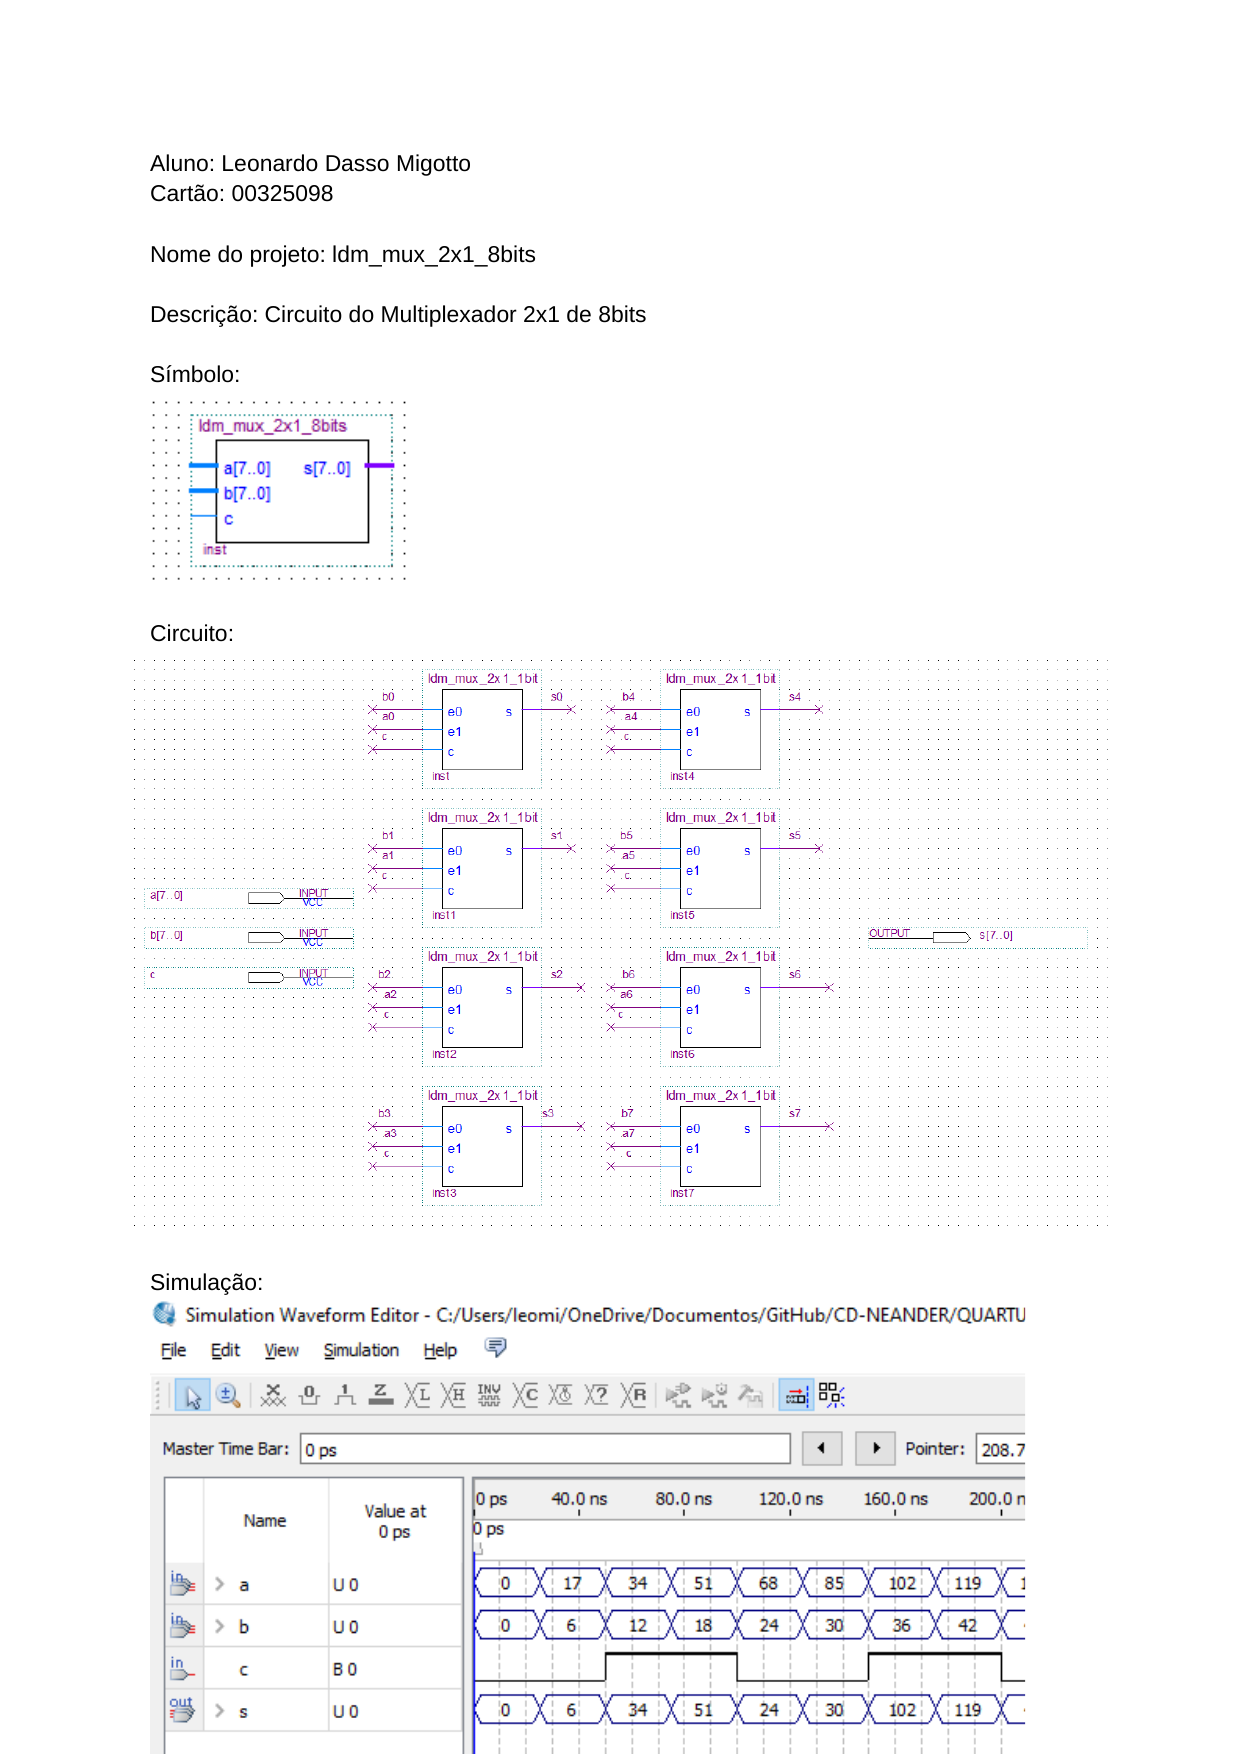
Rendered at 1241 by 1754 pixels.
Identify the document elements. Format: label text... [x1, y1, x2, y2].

text Símbolo: [150, 361, 1090, 388]
picture [150, 391, 414, 583]
picture [150, 1297, 1026, 1754]
text Simulação: [150, 1269, 1090, 1296]
text Nome do projeto: ldm_mux_2x1_8bits [150, 241, 1090, 267]
text Aluno: Leonardo Dasso Migotto [150, 150, 1090, 176]
picture [129, 650, 1111, 1232]
text Circuito: [150, 620, 1090, 647]
text Descrição: Circuito do Multiplexador 2x1 de 8bits [150, 301, 1090, 327]
text Cartão: 00325098 [150, 180, 1090, 207]
